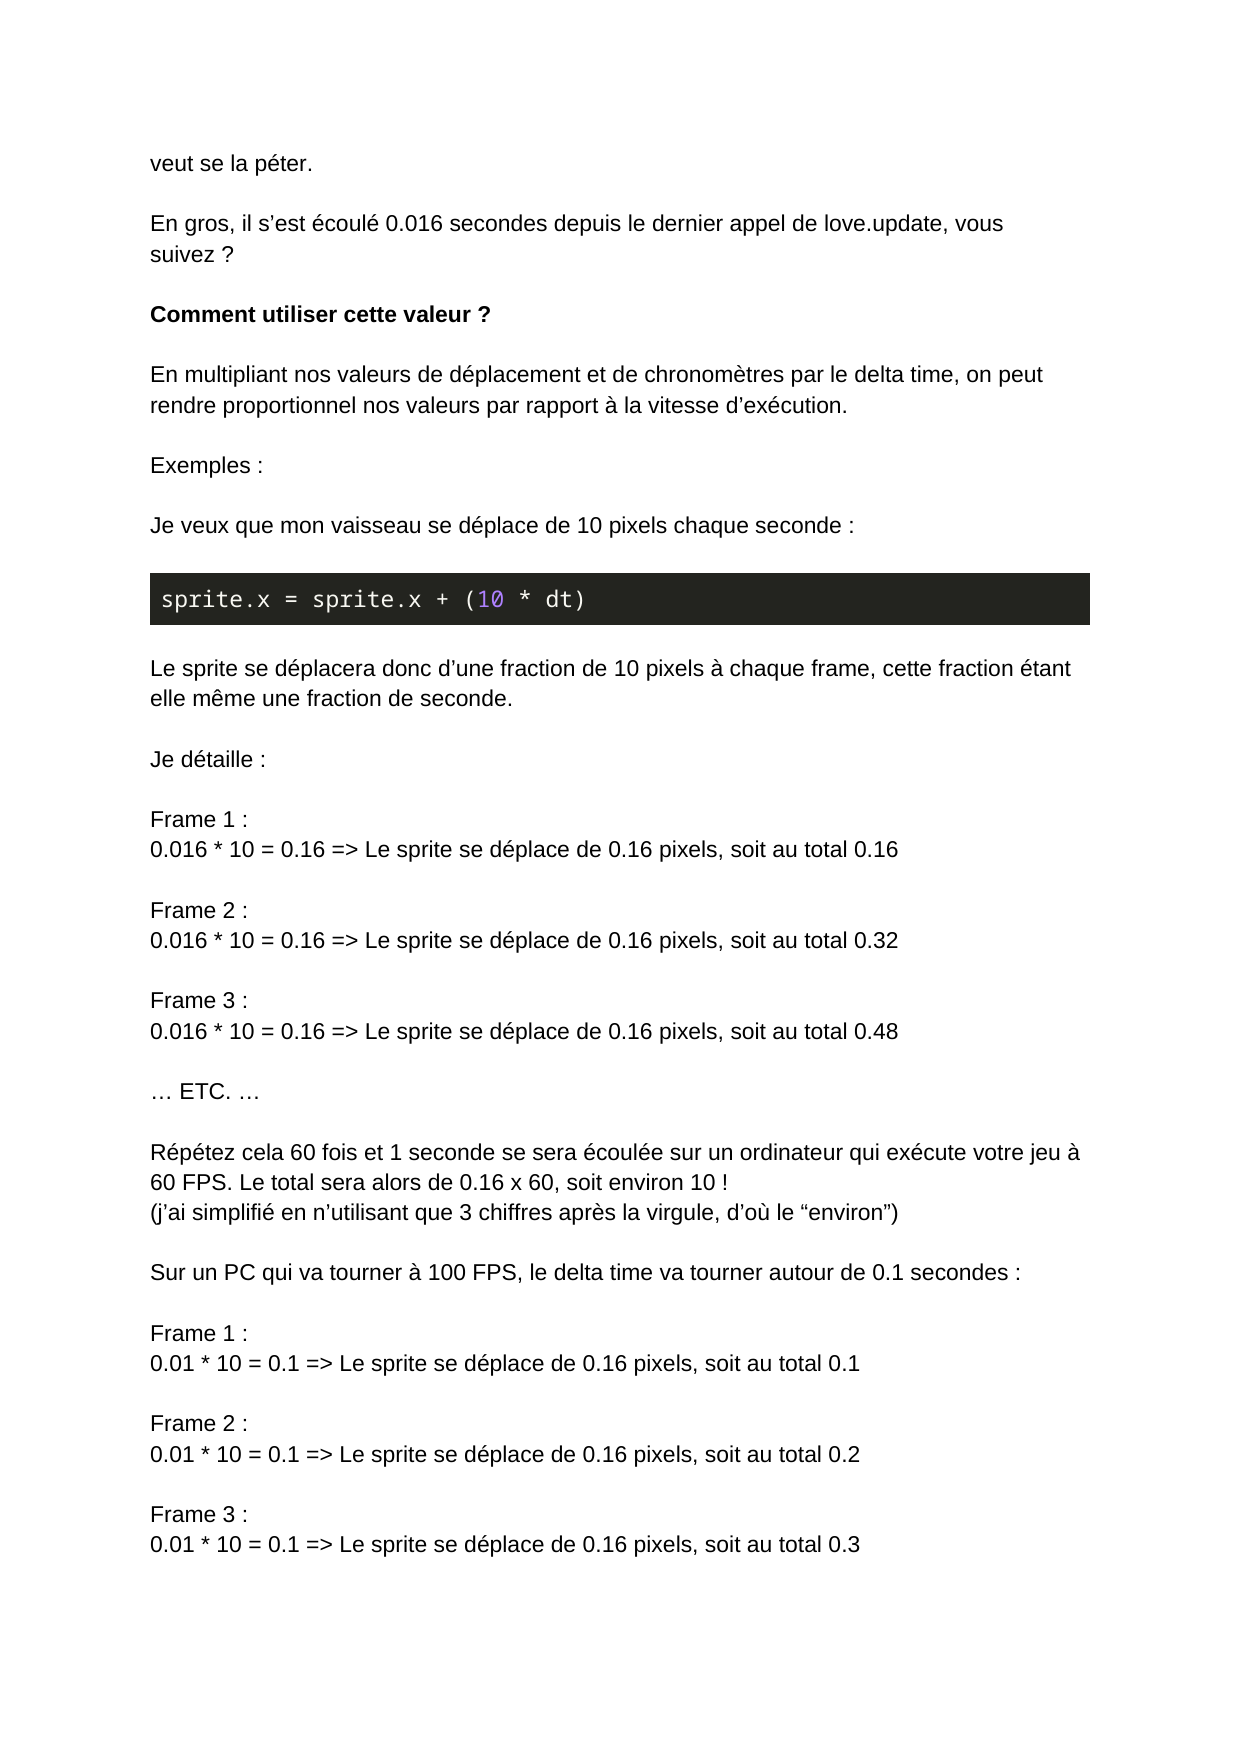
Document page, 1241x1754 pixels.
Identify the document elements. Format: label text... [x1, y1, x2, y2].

table_header sprite.x = sprite.x + (10 * dt) [150, 573, 1090, 625]
text 0.01 * 10 = 0.1 => Le sprite se déplace de 0.16 pixels, soit au total 0.2 [150, 1441, 1090, 1467]
text 0.01 * 10 = 0.1 => Le sprite se déplace de 0.16 pixels, soit au total 0.3 [150, 1531, 1090, 1558]
text Frame 2 : [150, 897, 1090, 923]
text Sur un PC qui va tourner à 100 FPS, le delta time va tourner autour de 0.1 secondes : [150, 1259, 1090, 1286]
text Frame 2 : [150, 1410, 1090, 1437]
text veut se la péter. [150, 150, 1090, 176]
text 0.016 * 10 = 0.16 => Le sprite se déplace de 0.16 pixels, soit au total 0.16 [150, 836, 1090, 863]
text Je détaille : [150, 746, 1090, 772]
text Je veux que mon vaisseau se déplace de 10 pixels chaque seconde : [150, 512, 1090, 539]
text 0.016 * 10 = 0.16 => Le sprite se déplace de 0.16 pixels, soit au total 0.32 [150, 927, 1090, 953]
text … ETC. … [150, 1078, 1090, 1104]
text En gros, il s’est écoulé 0.016 secondes depuis le dernier appel de love.update, vous suivez ? [150, 210, 1090, 267]
text Frame 1 : [150, 1320, 1090, 1346]
text 0.016 * 10 = 0.16 => Le sprite se déplace de 0.16 pixels, soit au total 0.48 [150, 1018, 1090, 1044]
text (j’ai simplifié en n’utilisant que 3 chiffres après la virgule, d’où le “environ”) [150, 1199, 1090, 1225]
text Frame 1 : [150, 806, 1090, 833]
text Exemples : [150, 452, 1090, 478]
text En multipliant nos valeurs de déplacement et de chronomètres par le delta time, on peut rendre proportionnel nos valeurs par rapport à la vitesse d’exécution. [150, 361, 1090, 418]
text 0.01 * 10 = 0.1 => Le sprite se déplace de 0.16 pixels, soit au total 0.1 [150, 1350, 1090, 1376]
text Frame 3 : [150, 987, 1090, 1014]
text Répétez cela 60 fois et 1 seconde se sera écoulée sur un ordinateur qui exécute votre jeu à 60 FPS. Le total sera alors de 0.16 x 60, soit environ 10 ! [150, 1138, 1090, 1195]
text Frame 3 : [150, 1501, 1090, 1527]
text Le sprite se déplacera donc d’une fraction de 10 pixels à chaque frame, cette fraction étant elle même une fraction de seconde. [150, 655, 1090, 712]
text Comment utiliser cette valeur ? [150, 301, 1090, 327]
